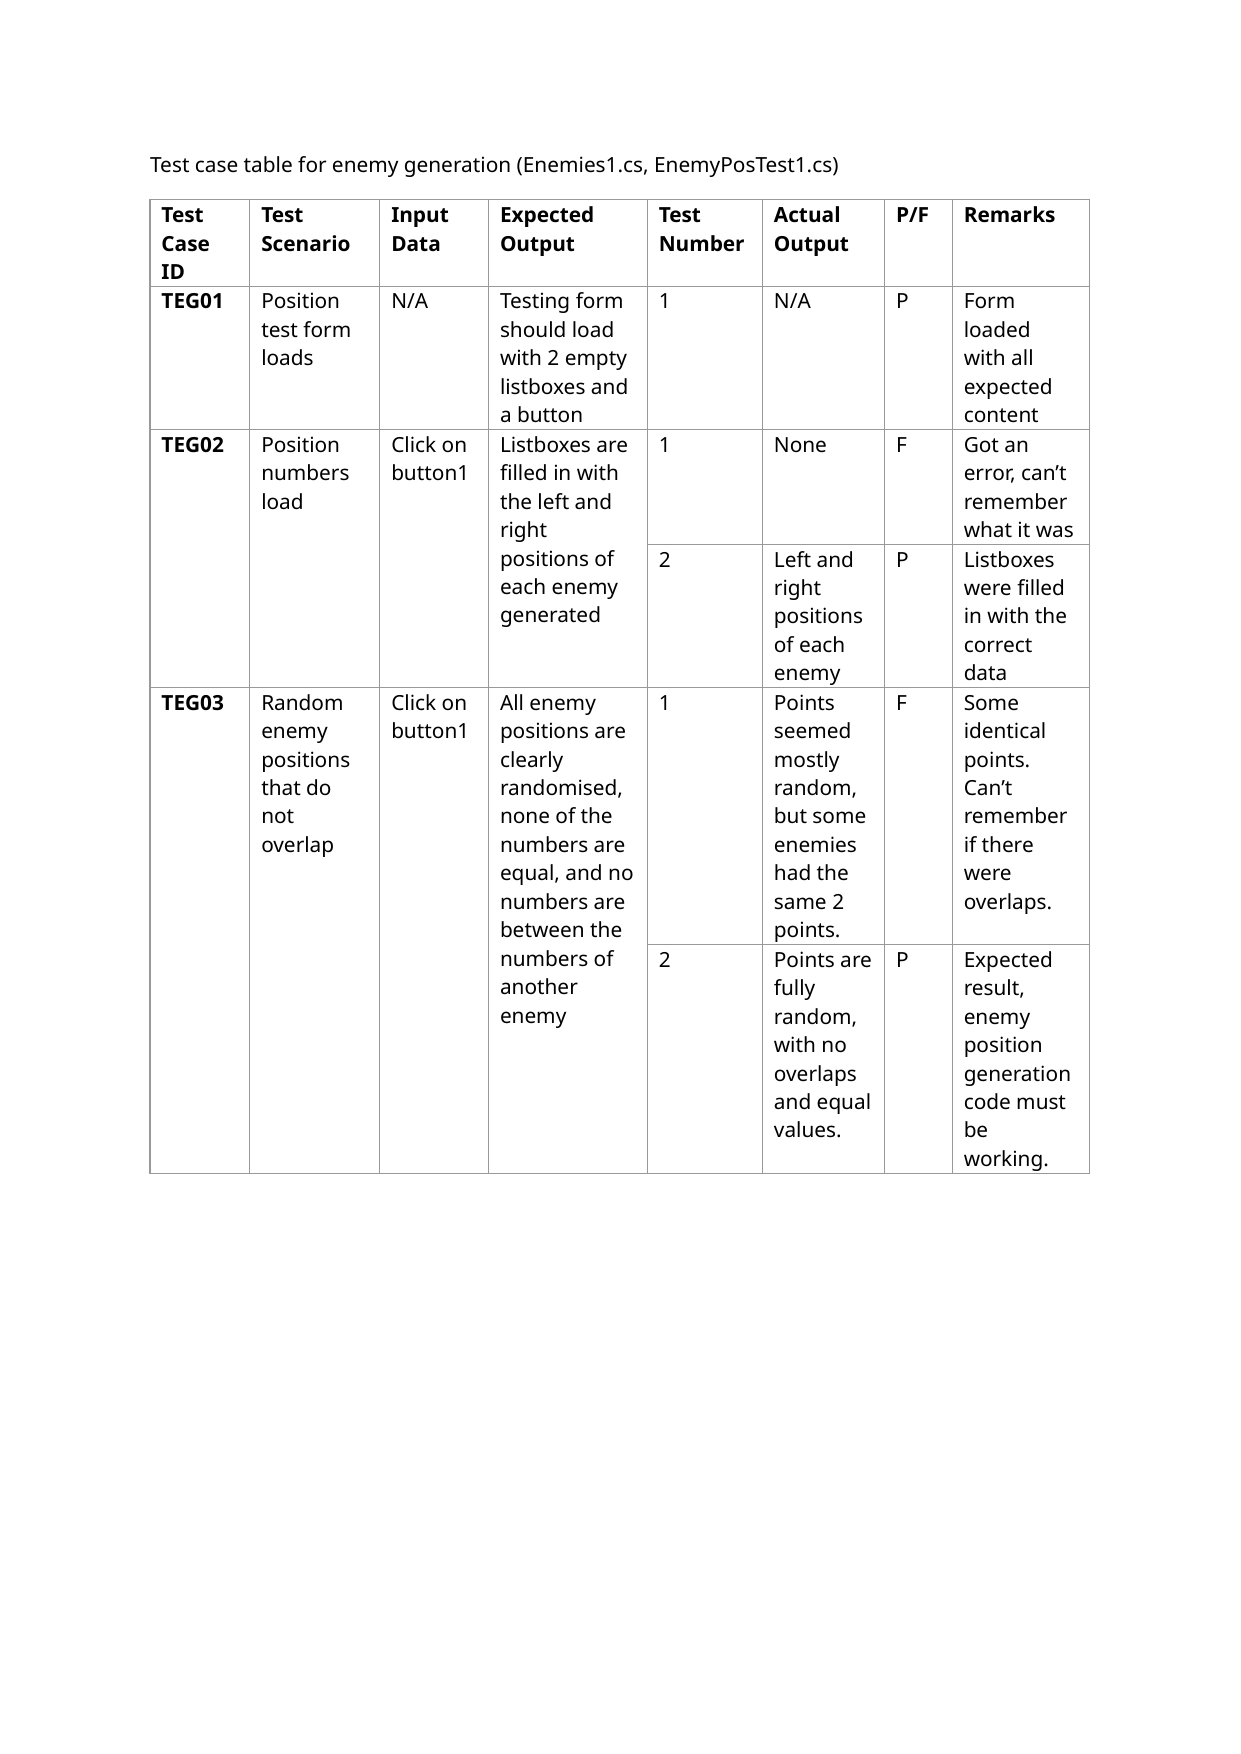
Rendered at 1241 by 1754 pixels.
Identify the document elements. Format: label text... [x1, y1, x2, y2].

table_header Expected Output [489, 200, 647, 286]
table_cell None [763, 430, 884, 544]
table_cell Listboxes were filled in with the correct data [953, 545, 1089, 687]
table_cell TEG03 [151, 688, 249, 1172]
table_header Actual Output [763, 200, 884, 286]
text Test case table for enemy generation (Enemies1.cs, EnemyPosTest1.cs) [150, 150, 1090, 178]
table_cell N/A [380, 287, 488, 429]
table_cell F [885, 430, 952, 544]
table_header Test Case ID [151, 200, 249, 286]
table_cell Testing form should load with 2 empty listboxes and a button [489, 287, 647, 429]
table_header Input Data [380, 200, 488, 286]
table_cell N/A [763, 287, 884, 429]
table_cell TEG02 [151, 430, 249, 687]
table_cell 2 [648, 545, 762, 687]
table_cell Some identical points. Can’t remember if there were overlaps. [953, 688, 1089, 944]
table_cell P [885, 945, 952, 1172]
table_header Test Scenario [250, 200, 379, 286]
table_cell 1 [648, 287, 762, 429]
table_cell F [885, 688, 952, 944]
table_cell 2 [648, 945, 762, 1172]
table_cell Got an error, can’t remember what it was [953, 430, 1089, 544]
table_cell Click on button1 [380, 688, 488, 1172]
table_cell All enemy positions are clearly randomised, none of the numbers are equal, and no numbers are between the numbers of another enemy [489, 688, 647, 1172]
table_cell Points are fully random, with no overlaps and equal values. [763, 945, 884, 1172]
table_header Test Number [648, 200, 762, 286]
table_cell Expected result, enemy position generation code must be working. [953, 945, 1089, 1172]
table_cell P [885, 287, 952, 429]
table_cell Left and right positions of each enemy [763, 545, 884, 687]
table_header P/F [885, 200, 952, 286]
table_cell Points seemed mostly random, but some enemies had the same 2 points. [763, 688, 884, 944]
table_cell Position numbers load [250, 430, 379, 687]
table_cell Form loaded with all expected content [953, 287, 1089, 429]
table_cell Click on button1 [380, 430, 488, 687]
table_cell P [885, 545, 952, 687]
table_cell Position test form loads [250, 287, 379, 429]
table_cell 1 [648, 430, 762, 544]
table_cell 1 [648, 688, 762, 944]
table_cell Listboxes are filled in with the left and right positions of each enemy generated [489, 430, 647, 687]
table_cell Random enemy positions that do not overlap [250, 688, 379, 1172]
table_cell TEG01 [151, 287, 249, 429]
table_header Remarks [953, 200, 1089, 286]
